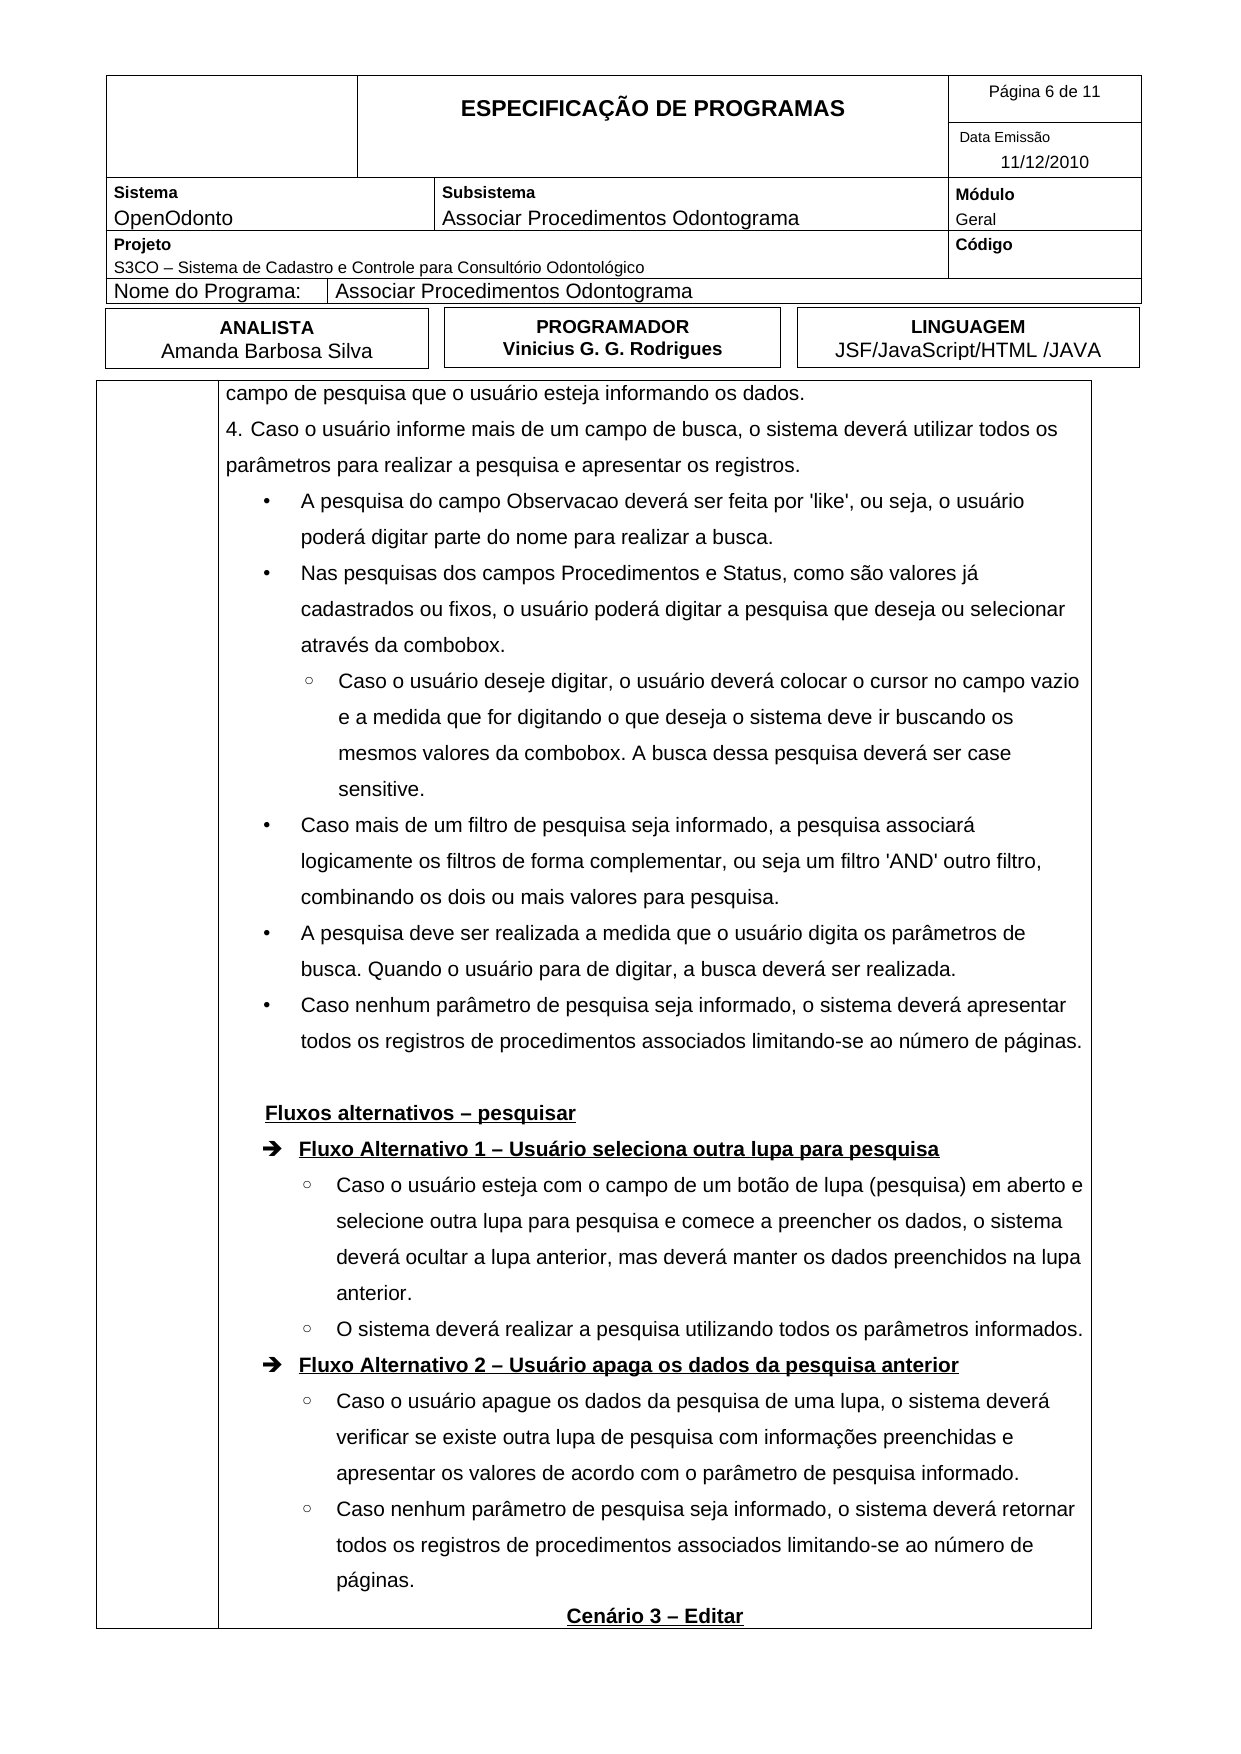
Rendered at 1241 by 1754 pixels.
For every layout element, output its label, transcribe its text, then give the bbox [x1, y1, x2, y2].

table_header Apresentar ao usuário a tela de associação de procedimentos do odontograma do paciente. Usuário. Selecionar a aba Odontograma no cadastro de Paciente. Fluxos Principais Cenário 1 - Incluir Sistema deverá apresentar a aba Odontograma no cadastro de Paciente. Nessa aba, primeiramente o usuário deverá selecionar, na tabela de odontogramas, o odontograma no qual deseja associar os procedimentos. Para selecionar o odontograma o usuário deverá dar dois cliques sobre o registro do odontograma que deseja e em cima de um campo que não seja editável, ou seja, o campo Data. O sistema irá carregar o odontograma selecionado. Para adicionar um procedimento ao odontograma, o usuário deverá utilizar as imagens que representam as faces e a raiz. Ou seja, a quarta e a quinta imagem especificada na especificação de programas do configurar odontograma. Ao passar o mouse sobre a face, o sistema deverá destacar o campo mostrando um fundo cinza. O usuário então seleciona a face deseja dando um clique sobre a face desejada. Ao selecionar o face, o sistema deverá apresentar uma tela modal para associação dos procedimentos. A tela modal deve conter os campos: Procedimento - quando o usuário selecionar o campo, o sistema deverá listar todos os procedimentos cadastrados (campo obrigatório). Status – deverá conter as opções fixas: Não Realizado – opção default Realizado Planejado Pago Valor – deve ser preenchido com o valor cadastrado do procedimento. Deverá permitir que o usuário entre com outro valor caso desejado (campo obrigatório). Data – (campo onde o usuário poderá selecionar a data a partir de um mini calendário autoexplicativo apresentado ao lado do campo) deverá ser preenchido com a data atual. Mas deverá permitir ao usuário inserir outro valor caso desejado. O usuário poderá abrir o calendário clicando no campo ou no ícone que o representa. Observação - área de texto livre – máximo de 300 caracteres Após preencher os campos o usuário deverá clicar no botão adicionar. Esse botão adicionará o registro na tabela de procedimentos. A tabela de procedimentos deverá conter as colunas: Uma coluna com um botão de remoção para cada registro da tabela Nome do Procedimento Status Data Observação Valor – deverá conter a mascará de valor R$ 0,00 Acima de 10 registros na tabela de procedimentos, o sistema deverá paginar os registros. Deverão ser apresentados no máximo 10 registros por página. Caso os dados do registro ultrapassem os limites da coluna na tabela de Procedimentos (como o campo observação que pode ser extenso), o sistema deverá apresentar as informações até o limite da coluna na tabela, colocar reticências e permitir que o usuário visualize o restante da informação do registro na coluna ao passar o mouse sobre a informação incompleta na tela através de um tooltip. Fluxos alternativos – inclusão Fluxo Alternativo 1 – Usuário não preencheu os campos obrigatórios Ao selecionar o botão adicionar, o sistema deverá validar os campos obrigatórios. Se o sistema verificar que os campos obrigatórios Procedimento e Valor não foram preenchidos. Caso o campo esteja nulo o sistema indica acima dos campos obrigatórios não preenchidos a mensagem: “* O valor está nulo.” Fluxo Alternativo 2 – Campos preenchidos inválidos Ao selecionar o botão adicionar, o sistema deverá realizar as validações abaixo. Possíveis Mensagens: O sistema deverá apresentar acima do campo uma das mensagens correspondentes. Se o sistema verificar que os campos Procedimento e valor estão nulos deverá apresentar a mensagem: “* O valor esta nulo.” Se o sistema verificar que o campo Observacao possui mais que o máximo permitido deverá apresentar a mensagem: “* 'nome do campo' : Valor muito longo : Máximo permitido = 'máximo definido'”. Cenário 2 – Pesquisar Para pesquisa, o sistema deverá disponibilizar o botão em cada coluna da tabela de procedimentos, permitindo que o usuário selecione o botão lupa da coluna que deseja pesquisar. Ao selecionar o botão lupa, o sistema deverá: Para o campo Procedimento apresentar uma combobox com as opções: Buscar por todos os procedimentos - a opção deverá ser TODOS. Buscar por algum dos procedimentos cadastrados no sistema. Deverão ser listados todos os procedimentos cadastrados. Para o campo Status apresentar uma combobox com as opções: Buscar por todos os status - a opção deverá ser TODOS. Buscar por um status específico. Deverão ser listados todos os status: Não Realizado, Realizado, Planejado e Pago. Apresentar para o campo Data a máscara __/__/____ aceitando apenas números para a pesquisa. Apresentar um campo texto para o campo Observacao, permitindo ao usuário informar a pesquisa desejada. Apresentar para o campo Valor a máscara R$ 0,00 aceitando apenas números para a pesquisa. Caso o usuário esteja com um campo de pesquisa aberto e selecione outro(s) campo(s) de pesquisa, o sistema deverá ocultar o(s) campo(s) de pesquisa anterior(es) quando o usuário começar a preencher o novo campo de busca. Deverá ficar em aberto somente o campo de pesquisa que o usuário esteja informando os dados. Caso o usuário informe mais de um campo de busca, o sistema deverá utilizar todos os parâmetros para realizar a pesquisa e apresentar os registros. A pesquisa do campo Observacao deverá ser feita por 'like', ou seja, o usuário poderá digitar parte do nome para realizar a busca. Nas pesquisas dos campos Procedimentos e Status, como são valores já cadastrados ou fixos, o usuário poderá digitar a pesquisa que deseja ou selecionar através da combobox. Caso o usuário deseje digitar, o usuário deverá colocar o cursor no campo vazio e a medida que for digitando o que deseja o sistema deve ir buscando os mesmos valores da combobox. A busca dessa pesquisa deverá ser case sensitive. Caso mais de um filtro de pesquisa seja informado, a pesquisa associará logicamente os filtros de forma complementar, ou seja um filtro 'AND' outro filtro, combinando os dois ou mais valores para pesquisa. A pesquisa deve ser realizada a medida que o usuário digita os parâmetros de busca. Quando o usuário para de digitar, a busca deverá ser realizada. Caso nenhum parâmetro de pesquisa seja informado, o sistema deverá apresentar todos os registros de procedimentos associados limitando-se ao número de páginas. Fluxos alternativos – pesquisar Fluxo Alternativo 1 – Usuário seleciona outra lupa para pesquisa Caso o usuário esteja com o campo de um botão de lupa (pesquisa) em aberto e selecione outra lupa para pesquisa e comece a preencher os dados, o sistema deverá ocultar a lupa anterior, mas deverá manter os dados preenchidos na lupa anterior. O sistema deverá realizar a pesquisa utilizando todos os parâmetros informados. Fluxo Alternativo 2 – Usuário apaga os dados da pesquisa anterior Caso o usuário apague os dados da pesquisa de uma lupa, o sistema deverá verificar se existe outra lupa de pesquisa com informações preenchidas e apresentar os valores de acordo com o parâmetro de pesquisa informado. Caso nenhum parâmetro de pesquisa seja informado, o sistema deverá retornar todos os registros de procedimentos associados limitando-se ao número de páginas. Cenário 3 – Editar Caso o usuário deseje editar um registro de procedimento associado deverá localizar na tabela de procedimentos o registro que deseja editar e o campo que deseja (status ou observação ou valor). O sistema não deverá permitir a edição do campo data nem do campo nome do procedimento, apenas dos campos status, observação e valor. O sistema também deverá indicar que somente esses três campos poderão ser editados, colocando-os sublinhados e com sombra acizentada. O sistema deverá permitir que o usuário apenas clique na informação da coluna do registro que desejar editar. O sistema deverá tornar o campo editável permitindo que o usuário altere o campo. O usuário deverá clicar em cima do texto que inseriu. O usuário conseguirá editar apenas um campo por vez. Para salvar a edição, indicando que terminou a alteração, o usuário deverá clicar em qualquer parte da tela, inclusive em outro campo, caso deseje alterar outro registro ou digite a tecla 'enter'. O sistema deverá alterar o campo como foi editado pelo usuário e apresentar na tabela de procedimentos. Fluxos alternativos – edição Fluxo Alternativo 1 – Cancelar a edição Caso o usuário esteja com o campo aberto para a edição, mas não deseje mais editar o campo, ele deverá clicar em qualquer parte da tela sem alterar nenhum dado. Caso algum dado seja alterado e o usuário clique em qualquer parte da tela, os dados deverão ser salvos. Fluxo Alternativo 2 – Campo preenchido inválido Apenas o campo observação será validado. Caso o sistema verifique que o campo possui mais que o máximo permitido deverá apresentar a mensagem na parte superior esquerda da tela modal de associar procedimentos: “* Observação : Valor muito longo : Máximo permitido = 300”. Como o valor informado foi inválido, o sistema não deverá alterar o campo e deverá apresentar o campo com os dados anteriores. Cenário 4 – Remover Caso o usuário deseje remover um registro de procedimento associado da tabela de procedimentos, o usuário deverá localizar o o registro na tabela e selecionar o botão de remoção do registro que deseja remover. O sistema deverá validar com o usuário se ele realmente deseja remover o registro com a mensagem: “Deseja realmente excluir o registro ?”. Se o usuário clicar em OK, o sistema deverá remover o registro da tabela. Fluxo alternativo – remoção Fluxo Alternativo 1 – Usuário cancelou exclusão Caso o usuário cancele a remoção do procedimento, o sistema deverá retornar a tela modal de associar procedimento como anteriormente sem nenhuma alteração no registro selecionado da tabela. Exceções Perda de conexão com o servidor ou banco de dados. Apresentar mensagem em uma pop up: “Falha não prevista – Consulte o administrador do sistema” A sessão do usuário deve expirar em 30 minutos, a partir disso se o usuário selecionar qualquer ação do sistema, ele deve ser redirecionado para a tela de login. Se o usuário selecionar link do “OpenOdonto” (Logo no canto Superior direito Sob o menu), sistema deve redirecionar para a tela principal do sistema. Se o usuário selecionar a opção “sair” (encerrar sessão), sistema deve redirecionar para tela de login e encerrar a sessão corrente do usuário. Usuário fecha tela modal de associar procedimentos, sistema retorna a tela de paciente na aba odontograma. [219, 381, 1091, 1628]
table_header [97, 381, 218, 1628]
